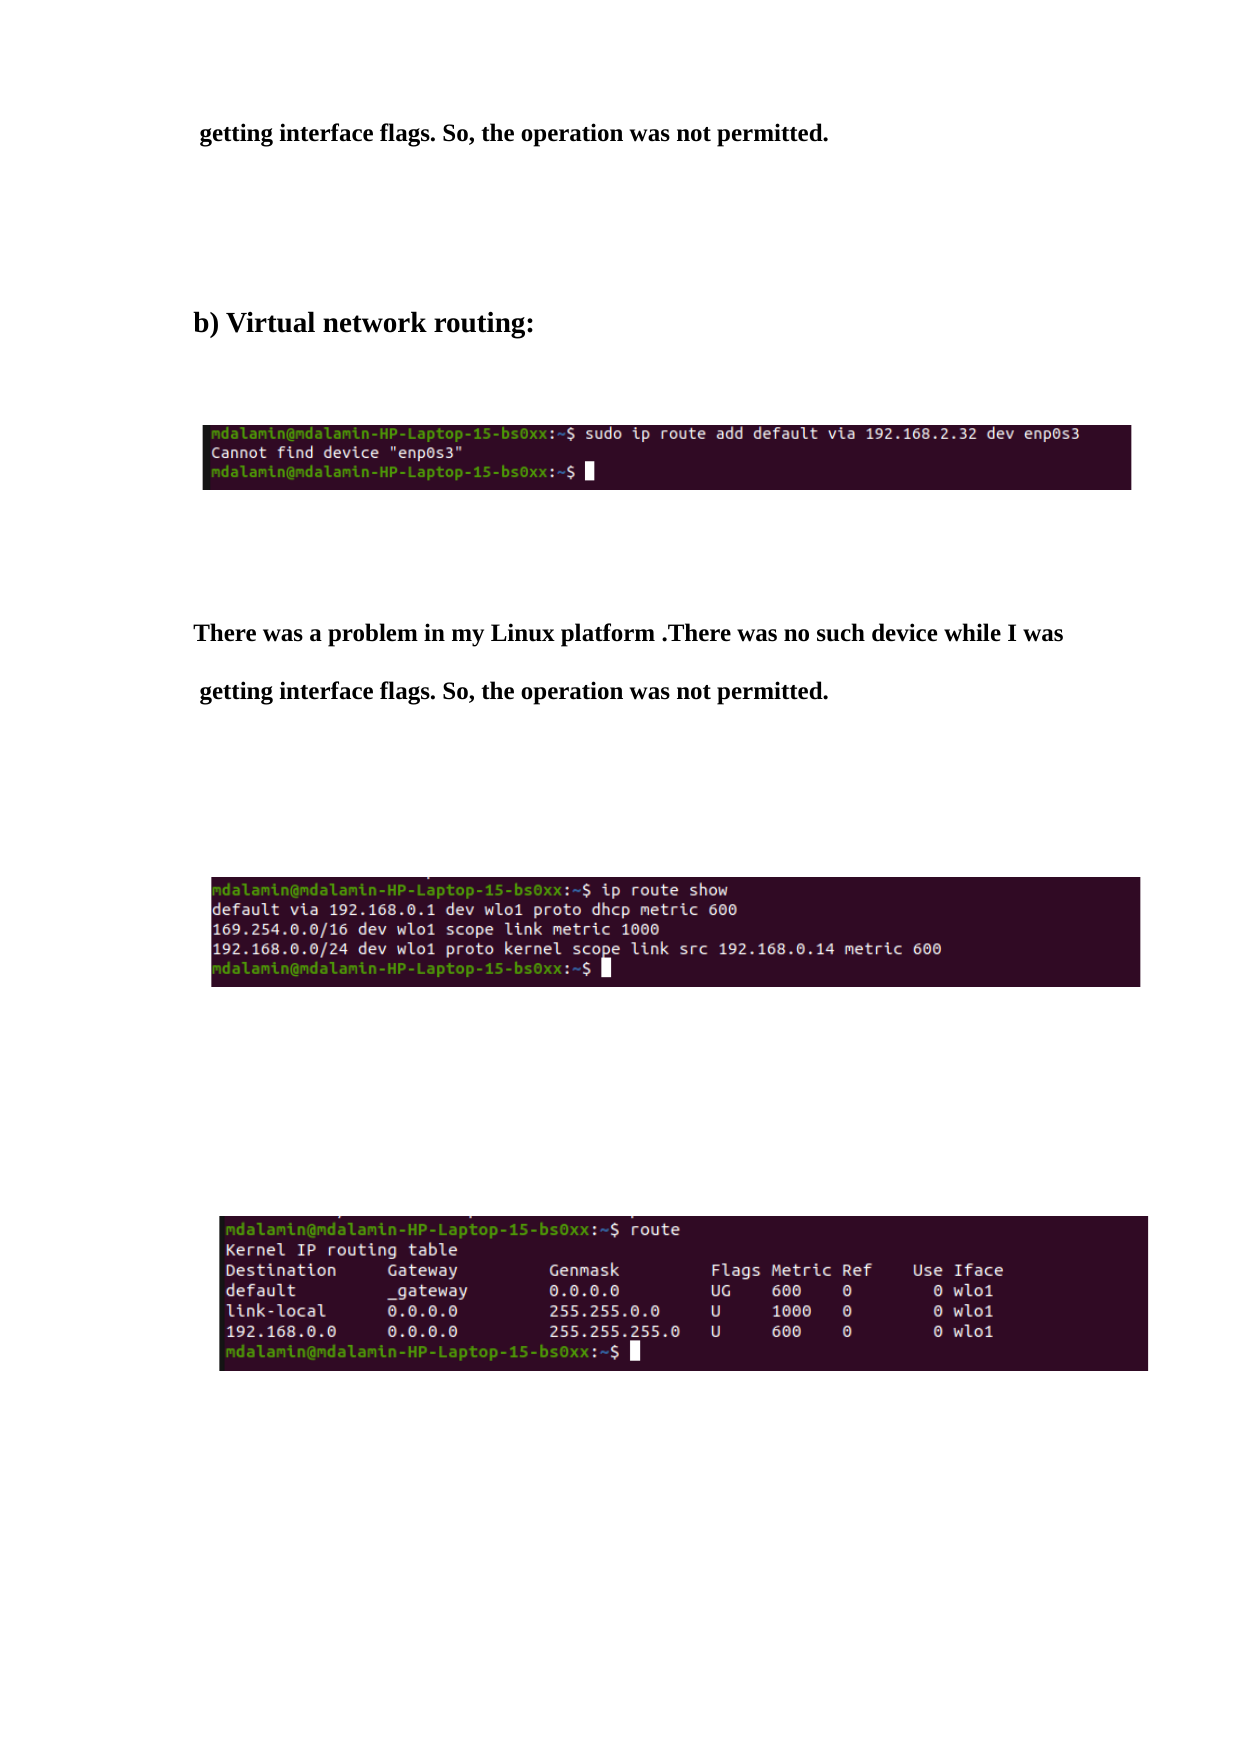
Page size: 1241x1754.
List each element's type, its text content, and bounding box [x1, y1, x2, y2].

picture [219, 1216, 1149, 1371]
picture [202, 425, 1132, 490]
picture [211, 877, 1141, 987]
list getting interface flags. So, the operation was not permitted. [193, 676, 1122, 705]
list There was a problem in my Linux platform .There was no such device while I was [193, 618, 1122, 647]
list getting interface flags. So, the operation was not permitted. [193, 118, 1122, 147]
list b) Virtual network routing: [193, 305, 1122, 338]
